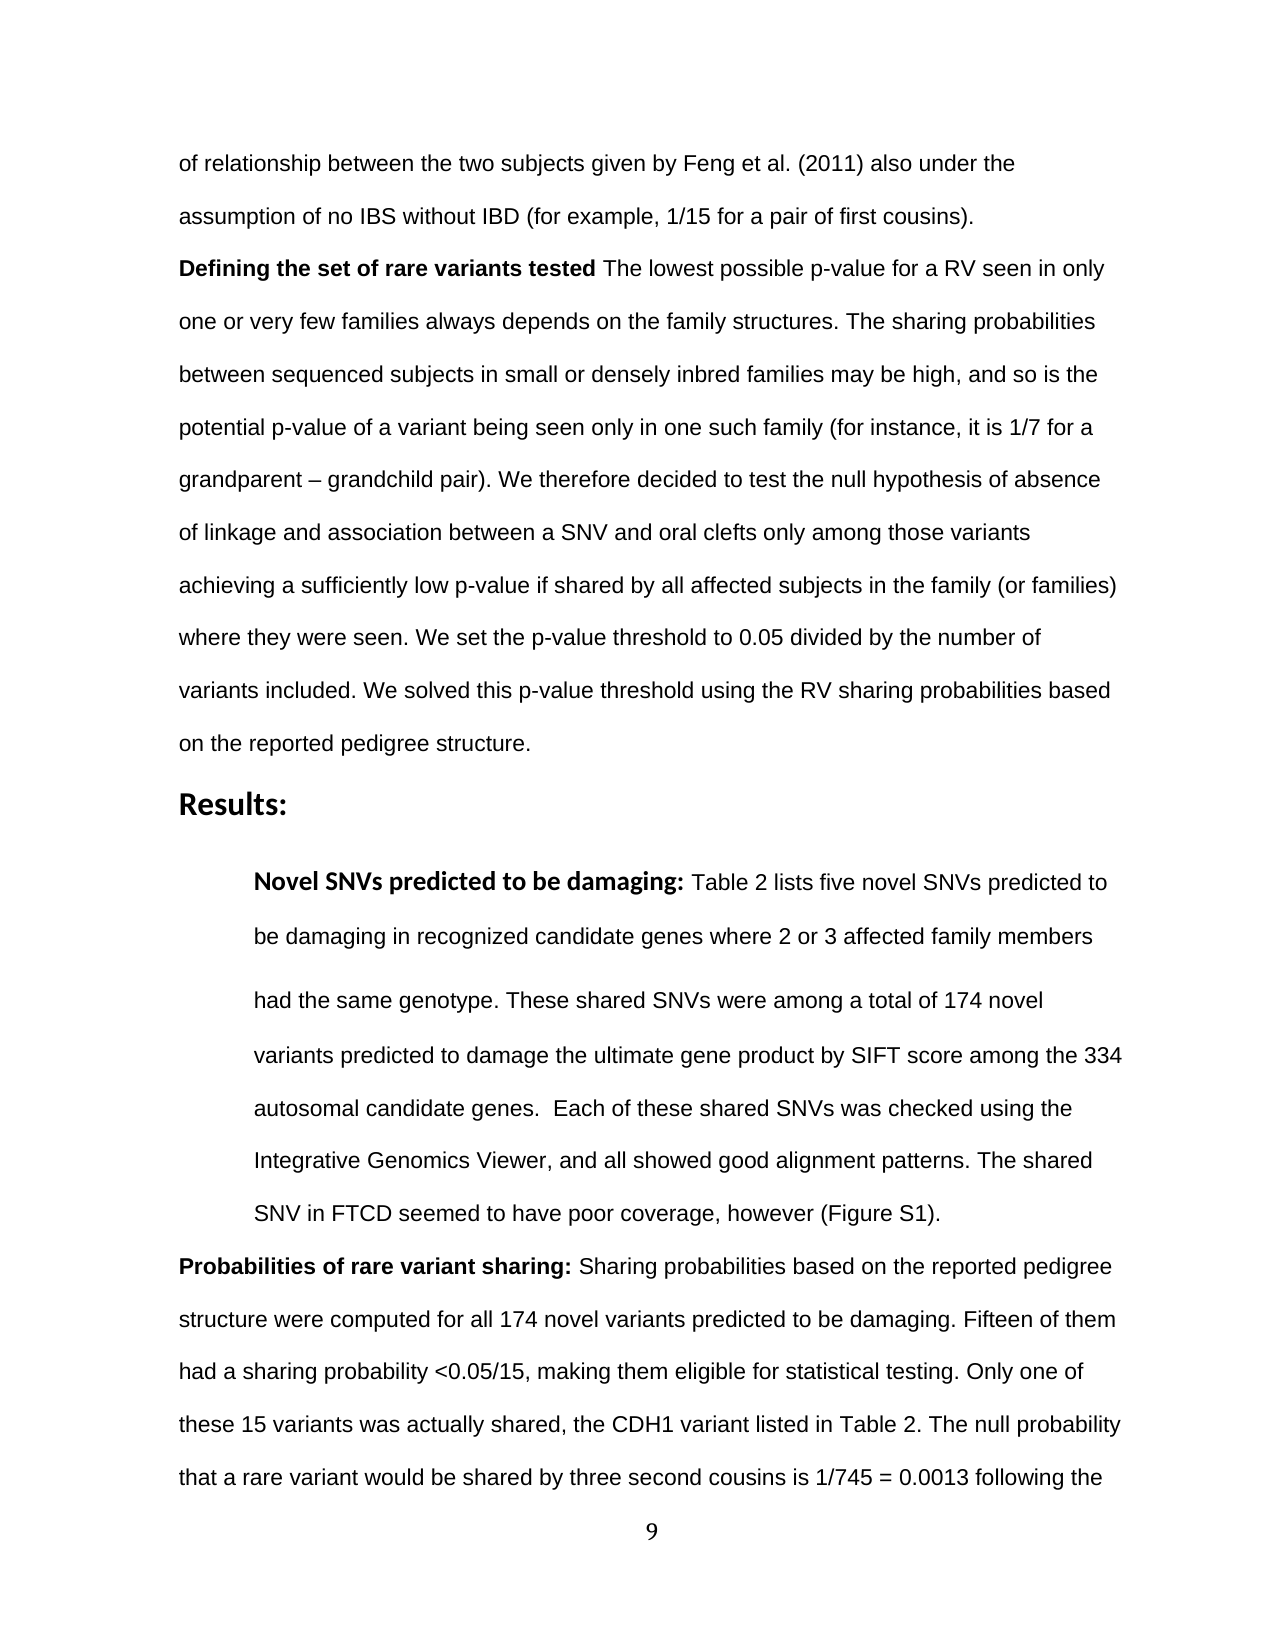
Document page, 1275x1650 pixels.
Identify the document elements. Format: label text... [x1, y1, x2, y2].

text Probabilities of rare variant sharing: Sharing probabilities based on the reported pedigree structure were computed for all 174 novel variants predicted to be damaging. Fifteen of them had a sharing probability <0.05/15, making them eligible for statistical testing. Only one of these 15 variants was actually shared, the CDH1 variant listed in Table 2. The null probability that a rare variant would be shared by three second cousins is 1/745 = 0.0013 following the [178, 1253, 1125, 1490]
subtitle Novel SNVs predicted to be damaging: Table 2 lists five novel SNVs predicted to be damaging in recognized candidate genes where 2 or 3 affected family members had the same genotype. These shared SNVs were among a total of 174 novel variants predicted to damage the ultimate gene product by SIFT score among the 334 autosomal candidate genes. Each of these shared SNVs was checked using the Integrative Genomics Viewer, and all showed good alignment patterns. The shared SNV in FTCD seemed to have poor coverage, however (Figure S1). [253, 864, 1125, 1227]
subtitle Results: [178, 782, 1125, 823]
text Defining the set of rare variants tested The lowest possible p-value for a RV seen in only one or very few families always depends on the family structures. The sharing probabilities between sequenced subjects in small or densely inbred families may be high, and so is the potential p-value of a variant being seen only in one such family (for instance, it is 1/7 for a grandparent – grandchild pair). We therefore decided to test the null hypothesis of absence of linkage and association between a SNV and oral clefts only among those variants achieving a sufficiently low p-value if shared by all affected subjects in the family (or families) where they were seen. We set the p-value threshold to 0.05 divided by the number of variants included. We solved this p-value threshold using the RV sharing probabilities based on the reported pedigree structure. [178, 255, 1125, 756]
text of relationship between the two subjects given by Feng et al. (2011) also under the assumption of no IBS without IBD (for example, 1/15 for a pair of first cousins). [178, 150, 1125, 229]
